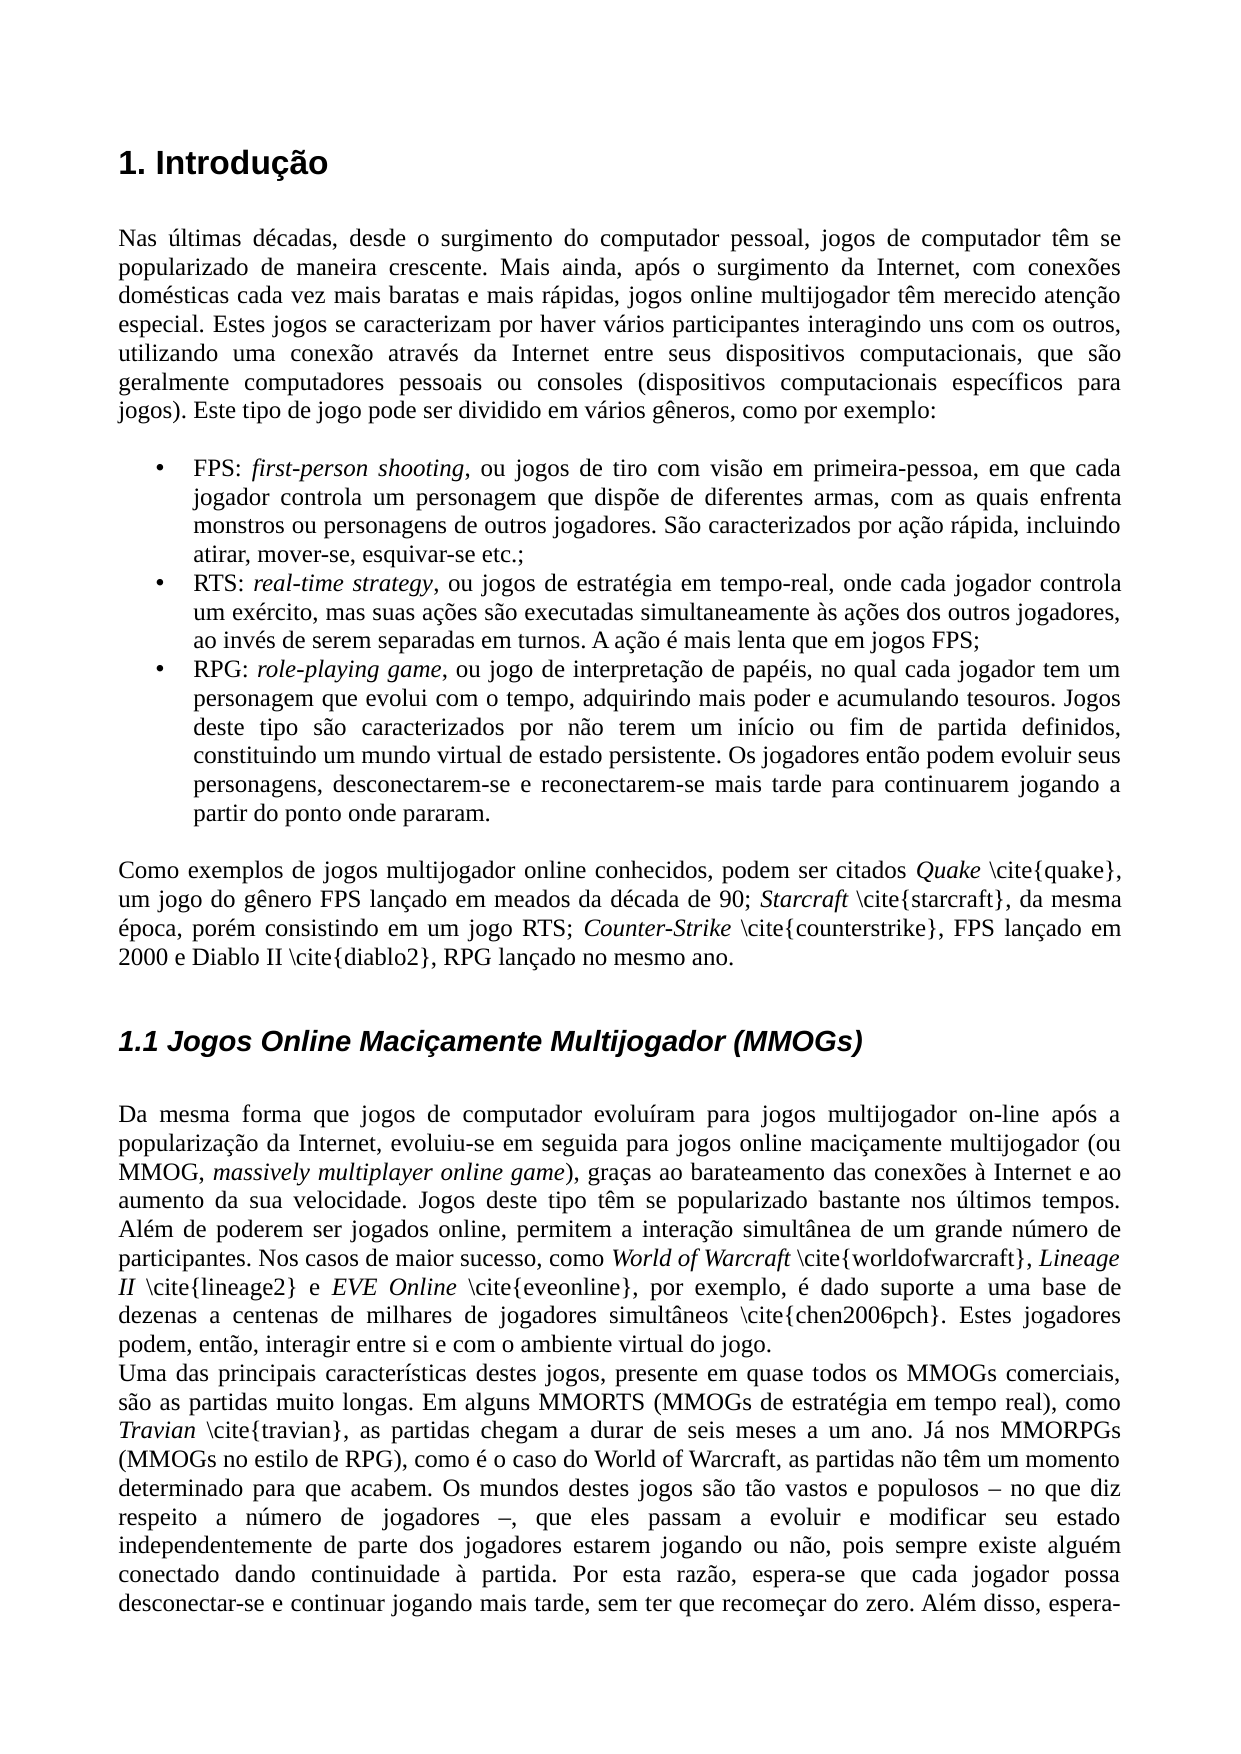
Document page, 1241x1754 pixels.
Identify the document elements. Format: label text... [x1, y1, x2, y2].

text Da mesma forma que jogos de computador evoluíram para jogos multijogador on-line após a popularização da Internet, evoluiu-se em seguida para jogos online maciçamente multijogador (ou MMOG, massively multiplayer online game), graças ao barateamento das conexões à Internet e ao aumento da sua velocidade. Jogos deste tipo têm se popularizado bastante nos últimos tempos. Além de poderem ser jogados online, permitem a interação simultânea de um grande número de participantes. Nos casos de maior sucesso, como World of Warcraft \cite{worldofwarcraft}, Lineage II \cite{lineage2} e EVE Online \cite{eveonline}, por exemplo, é dado suporte a uma base de dezenas a centenas de milhares de jogadores simultâneos \cite{chen2006pch}. Estes jogadores podem, então, interagir entre si e com o ambiente virtual do jogo. [118, 1099, 1122, 1358]
subtitle 1.1 Jogos Online Maciçamente Multijogador (MMOGs) [118, 1024, 1122, 1058]
text Como exemplos de jogos multijogador online conhecidos, podem ser citados Quake \cite{quake}, um jogo do gênero FPS lançado em meados da década de 90; Starcraft \cite{starcraft}, da mesma época, porém consistindo em um jogo RTS; Counter-Strike \cite{counterstrike}, FPS lançado em 2000 e Diablo II \cite{diablo2}, RPG lançado no mesmo ano. [118, 856, 1122, 971]
text Uma das principais características destes jogos, presente em quase todos os MMOGs comerciais, são as partidas muito longas. Em alguns MMORTS (MMOGs de estratégia em tempo real), como Travian \cite{travian}, as partidas chegam a durar de seis meses a um ano. Já nos MMORPGs (MMOGs no estilo de RPG), como é o caso do World of Warcraft, as partidas não têm um momento determinado para que acabem. Os mundos destes jogos são tão vastos e populosos – no que diz respeito a número de jogadores –, que eles passam a evoluir e modificar seu estado independentemente de parte dos jogadores estarem jogando ou não, pois sempre existe alguém conectado dando continuidade à partida. Por esta razão, espera-se que cada jogador possa desconectar-se e continuar jogando mais tarde, sem ter que recomeçar do zero. Além disso, espera- [118, 1358, 1122, 1617]
text Nas últimas décadas, desde o surgimento do computador pessoal, jogos de computador têm se popularizado de maneira crescente. Mais ainda, após o surgimento da Internet, com conexões domésticas cada vez mais baratas e mais rápidas, jogos online multijogador têm merecido atenção especial. Estes jogos se caracterizam por haver vários participantes interagindo uns com os outros, utilizando uma conexão através da Internet entre seus dispositivos computacionais, que são geralmente computadores pessoais ou consoles (dispositivos computacionais específicos para jogos). Este tipo de jogo pode ser dividido em vários gêneros, como por exemplo: [118, 223, 1122, 424]
subtitle 1. Introdução [118, 143, 1122, 182]
list RTS: real-time strategy, ou jogos de estratégia em tempo-real, onde cada jogador controla um exército, mas suas ações são executadas simultaneamente às ações dos outros jogadores, ao invés de serem separadas em turnos. A ação é mais lenta que em jogos FPS; [156, 568, 1122, 654]
list RPG: role-playing game, ou jogo de interpretação de papéis, no qual cada jogador tem um personagem que evolui com o tempo, adquirindo mais poder e acumulando tesouros. Jogos deste tipo são caracterizados por não terem um início ou fim de partida definidos, constituindo um mundo virtual de estado persistente. Os jogadores então podem evoluir seus personagens, desconectarem-se e reconectarem-se mais tarde para continuarem jogando a partir do ponto onde pararam. [156, 654, 1122, 827]
list FPS: first-person shooting, ou jogos de tiro com visão em primeira-pessoa, em que cada jogador controla um personagem que dispõe de diferentes armas, com as quais enfrenta monstros ou personagens de outros jogadores. São caracterizados por ação rápida, incluindo atirar, mover-se, esquivar-se etc.; [156, 453, 1122, 568]
